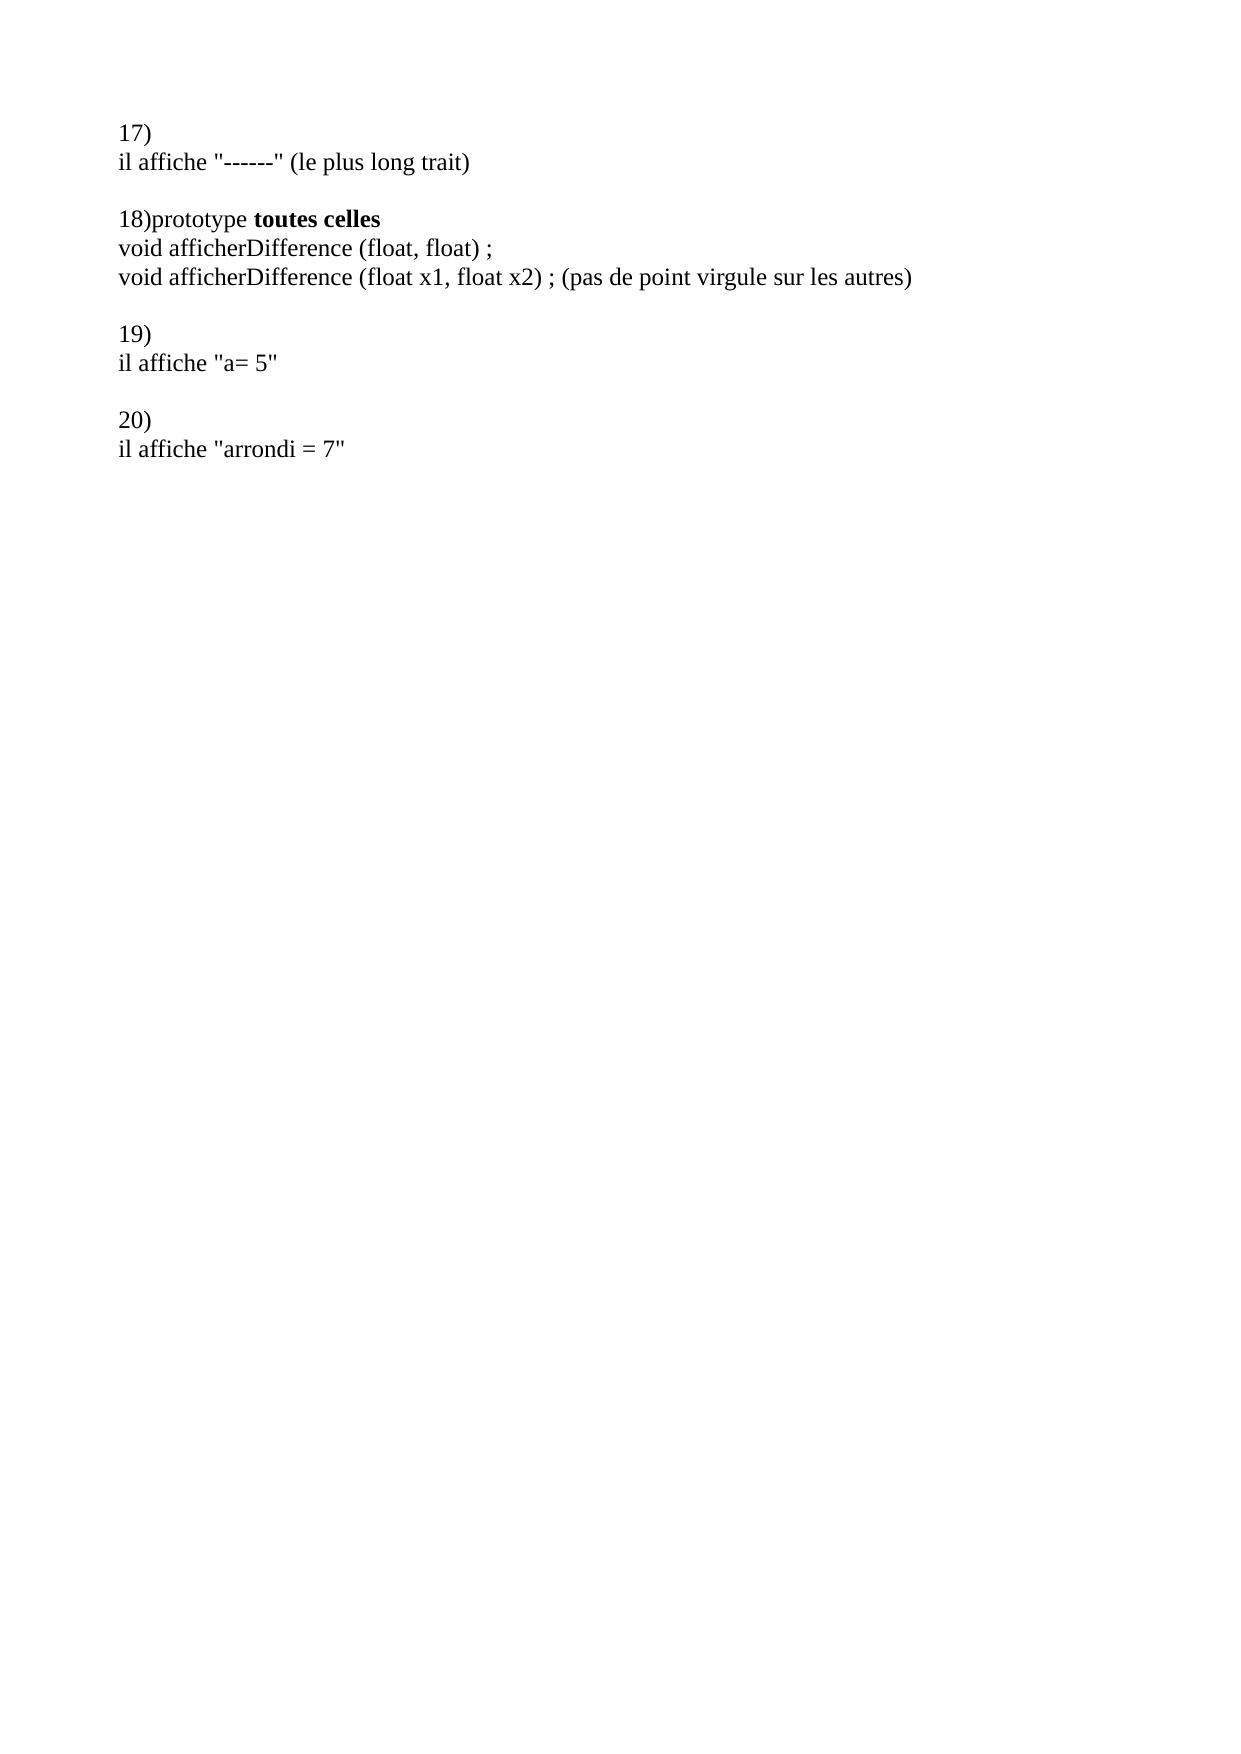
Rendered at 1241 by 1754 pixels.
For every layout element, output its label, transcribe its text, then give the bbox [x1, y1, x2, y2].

text 20) [118, 406, 1122, 434]
text void afficherDifference (float x1, float x2) ; (pas de point virgule sur les autres) [118, 262, 1122, 291]
text void afficherDifference (float, float) ; [118, 233, 1122, 262]
text 17) [118, 118, 1122, 147]
text 18)prototype toutes celles [118, 204, 1122, 233]
text il affiche "a= 5" [118, 348, 1122, 377]
text il affiche "------" (le plus long trait) [118, 147, 1122, 176]
text 19) [118, 319, 1122, 348]
text il affiche "arrondi = 7" [118, 434, 1122, 463]
